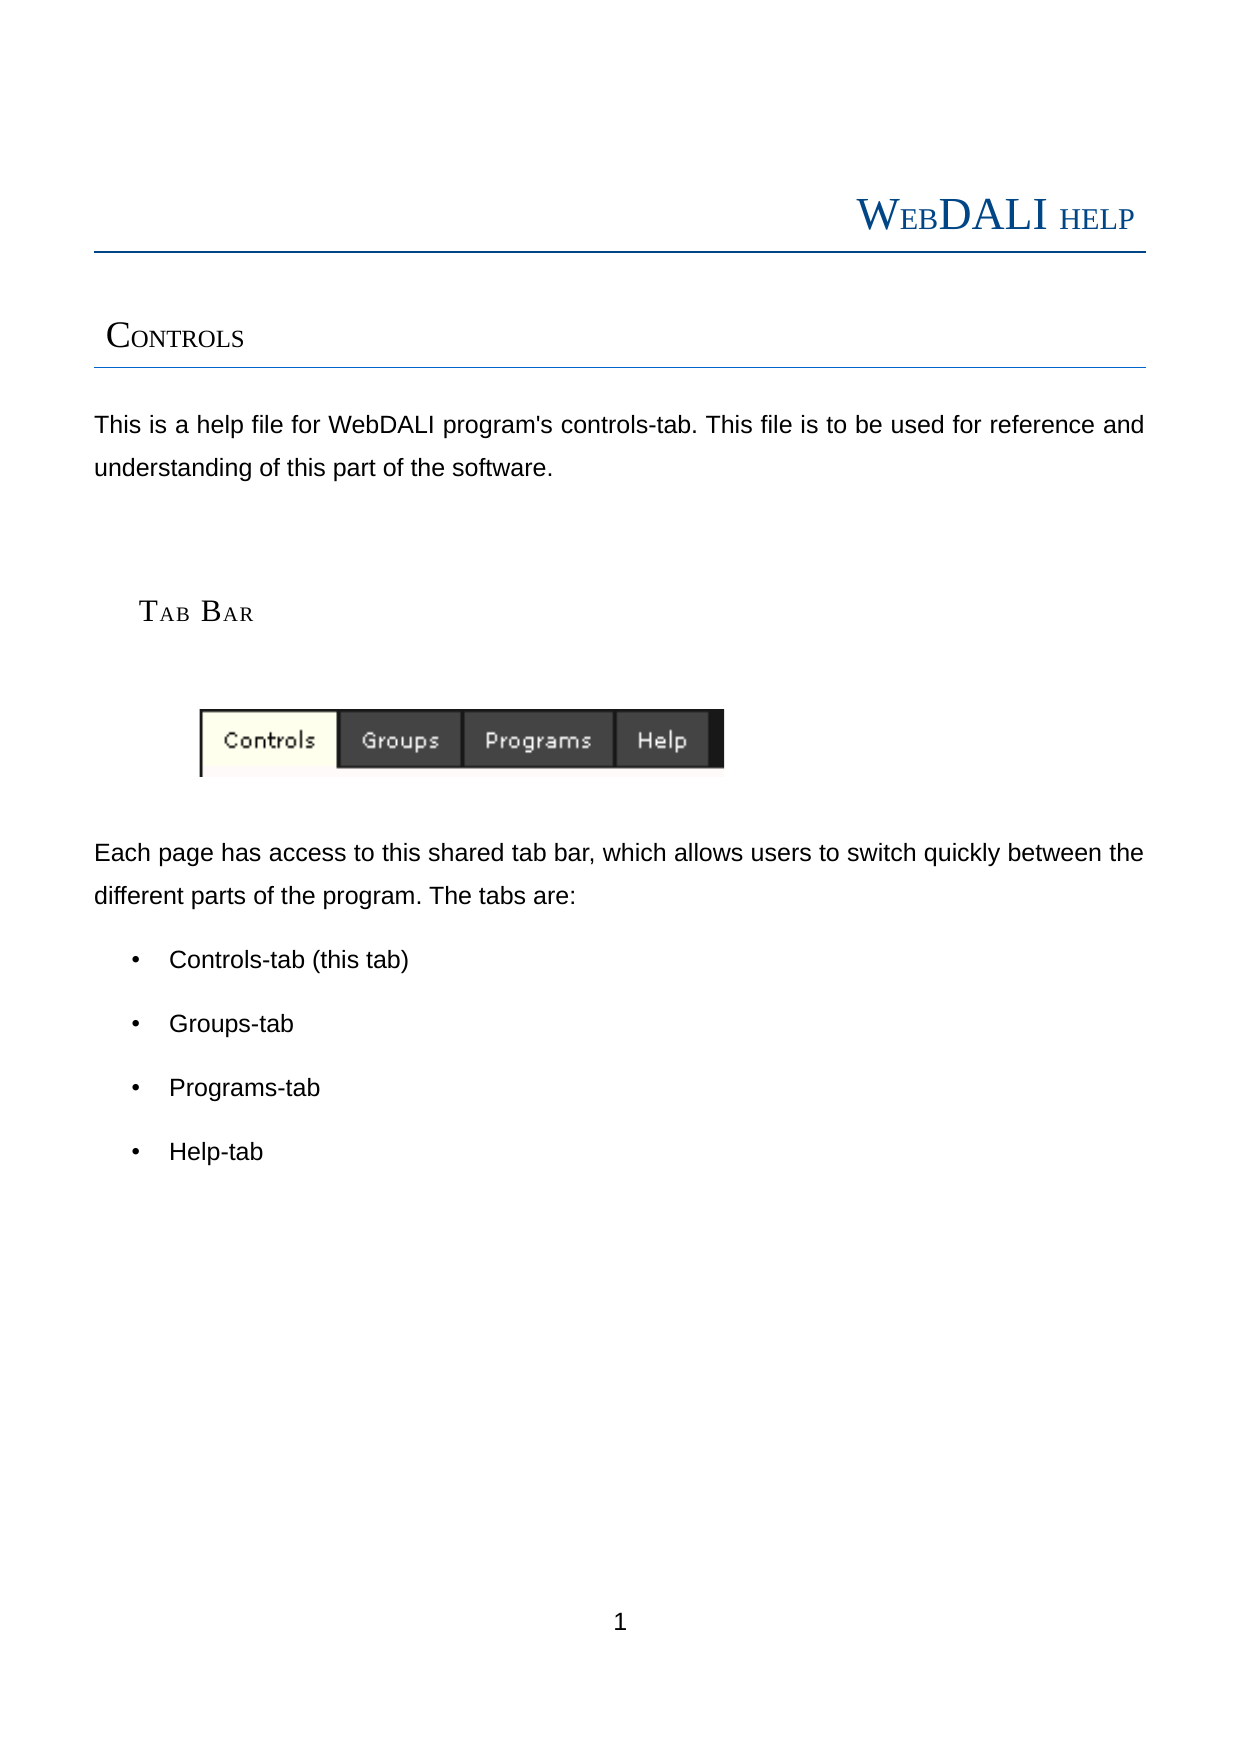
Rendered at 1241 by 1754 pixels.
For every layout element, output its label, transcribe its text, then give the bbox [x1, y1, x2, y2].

subtitle WebDALI help [94, 175, 1146, 251]
list Groups-tab [131, 1009, 1146, 1037]
text Each page has access to this shared tab bar, which allows users to switch quickly between the different parts of the program. The tabs are: [94, 837, 1146, 909]
list Programs-tab [131, 1073, 1146, 1102]
subtitle Controls [94, 301, 1146, 367]
picture [199, 709, 725, 777]
list Controls-tab (this tab) [131, 944, 1146, 973]
text This is a help file for WebDALI program's controls-tab. This file is to be used for reference and understanding of this part of the software. [94, 410, 1146, 482]
subtitle Tab Bar [139, 592, 1146, 628]
list Help-tab [131, 1137, 1146, 1166]
